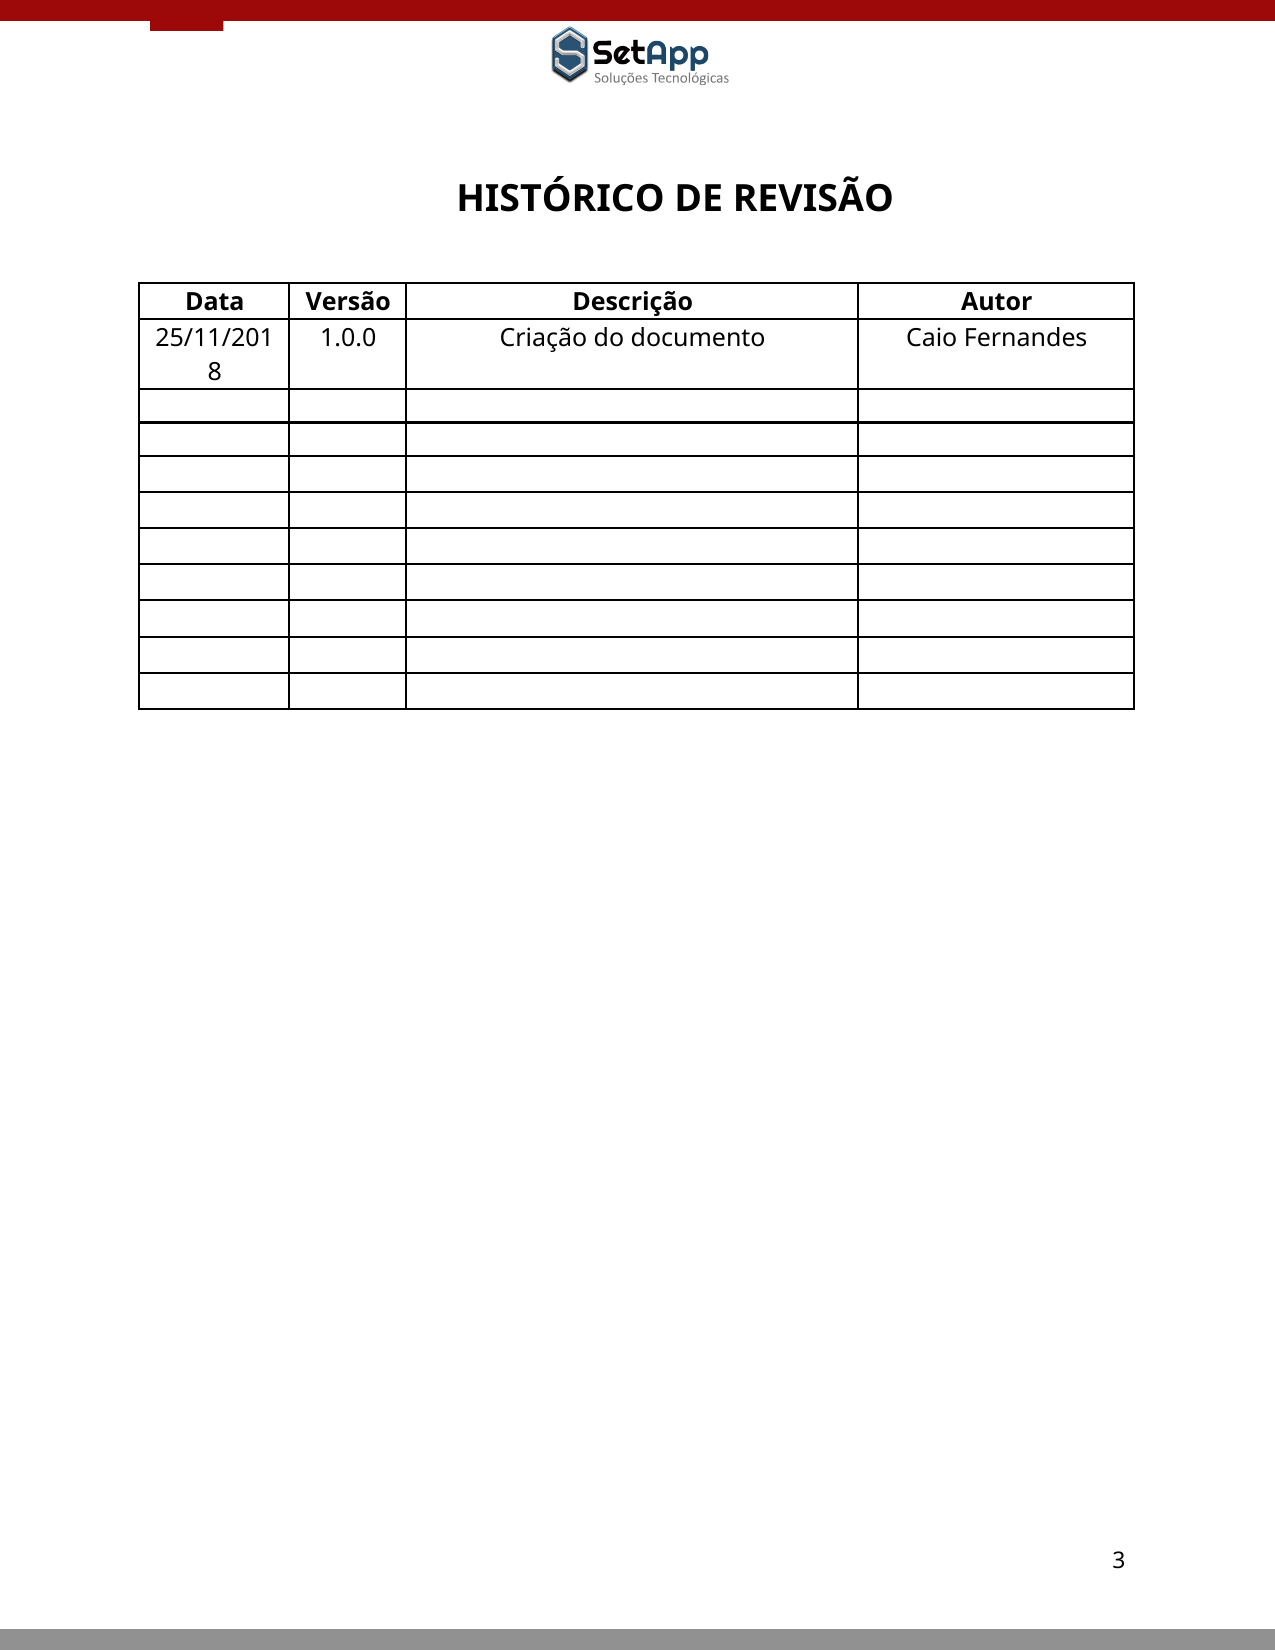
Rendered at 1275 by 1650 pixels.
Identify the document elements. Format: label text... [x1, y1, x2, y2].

table_cell [859, 424, 1133, 455]
list HISTÓRICO DE REVISÃO [150, 171, 1125, 222]
table_cell [859, 674, 1133, 708]
table_cell [859, 529, 1133, 563]
table_header Versão [290, 284, 405, 318]
table_cell [290, 601, 405, 636]
table_cell [407, 565, 857, 599]
table_cell [290, 457, 405, 491]
table_cell [859, 390, 1133, 421]
table_cell [290, 390, 405, 421]
table_cell [290, 493, 405, 527]
table_header Descrição [407, 284, 857, 318]
table_cell [290, 424, 405, 455]
table_cell [859, 638, 1133, 672]
table_cell [290, 565, 405, 599]
table_cell [407, 457, 857, 491]
table_cell [140, 565, 288, 599]
table_cell [407, 638, 857, 672]
table_cell [140, 529, 288, 563]
table_cell [859, 565, 1133, 599]
table_cell [140, 674, 288, 708]
table_cell 25/11/2018 [140, 320, 288, 388]
table_cell [407, 529, 857, 563]
picture [0, 0, 1275, 31]
table_header Autor [859, 284, 1133, 318]
table_cell [407, 674, 857, 708]
table_cell [407, 601, 857, 636]
table_cell [407, 390, 857, 421]
table_cell [140, 457, 288, 491]
table_cell [290, 529, 405, 563]
picture [0, 1629, 1275, 1650]
table_cell Criação do documento [407, 320, 857, 388]
table_cell [140, 493, 288, 527]
table_cell [140, 424, 288, 455]
table_cell [290, 638, 405, 672]
table_cell Caio Fernandes [859, 320, 1133, 388]
table_cell [859, 493, 1133, 527]
table_cell [140, 638, 288, 672]
table_cell 1.0.0 [290, 320, 405, 388]
table_cell [859, 601, 1133, 636]
table_cell [290, 674, 405, 708]
table_cell [859, 457, 1133, 491]
table_cell [140, 601, 288, 636]
table_header Data [140, 284, 288, 318]
picture [545, 25, 730, 88]
table_cell [140, 390, 288, 421]
table_cell [407, 493, 857, 527]
table_cell [407, 424, 857, 455]
